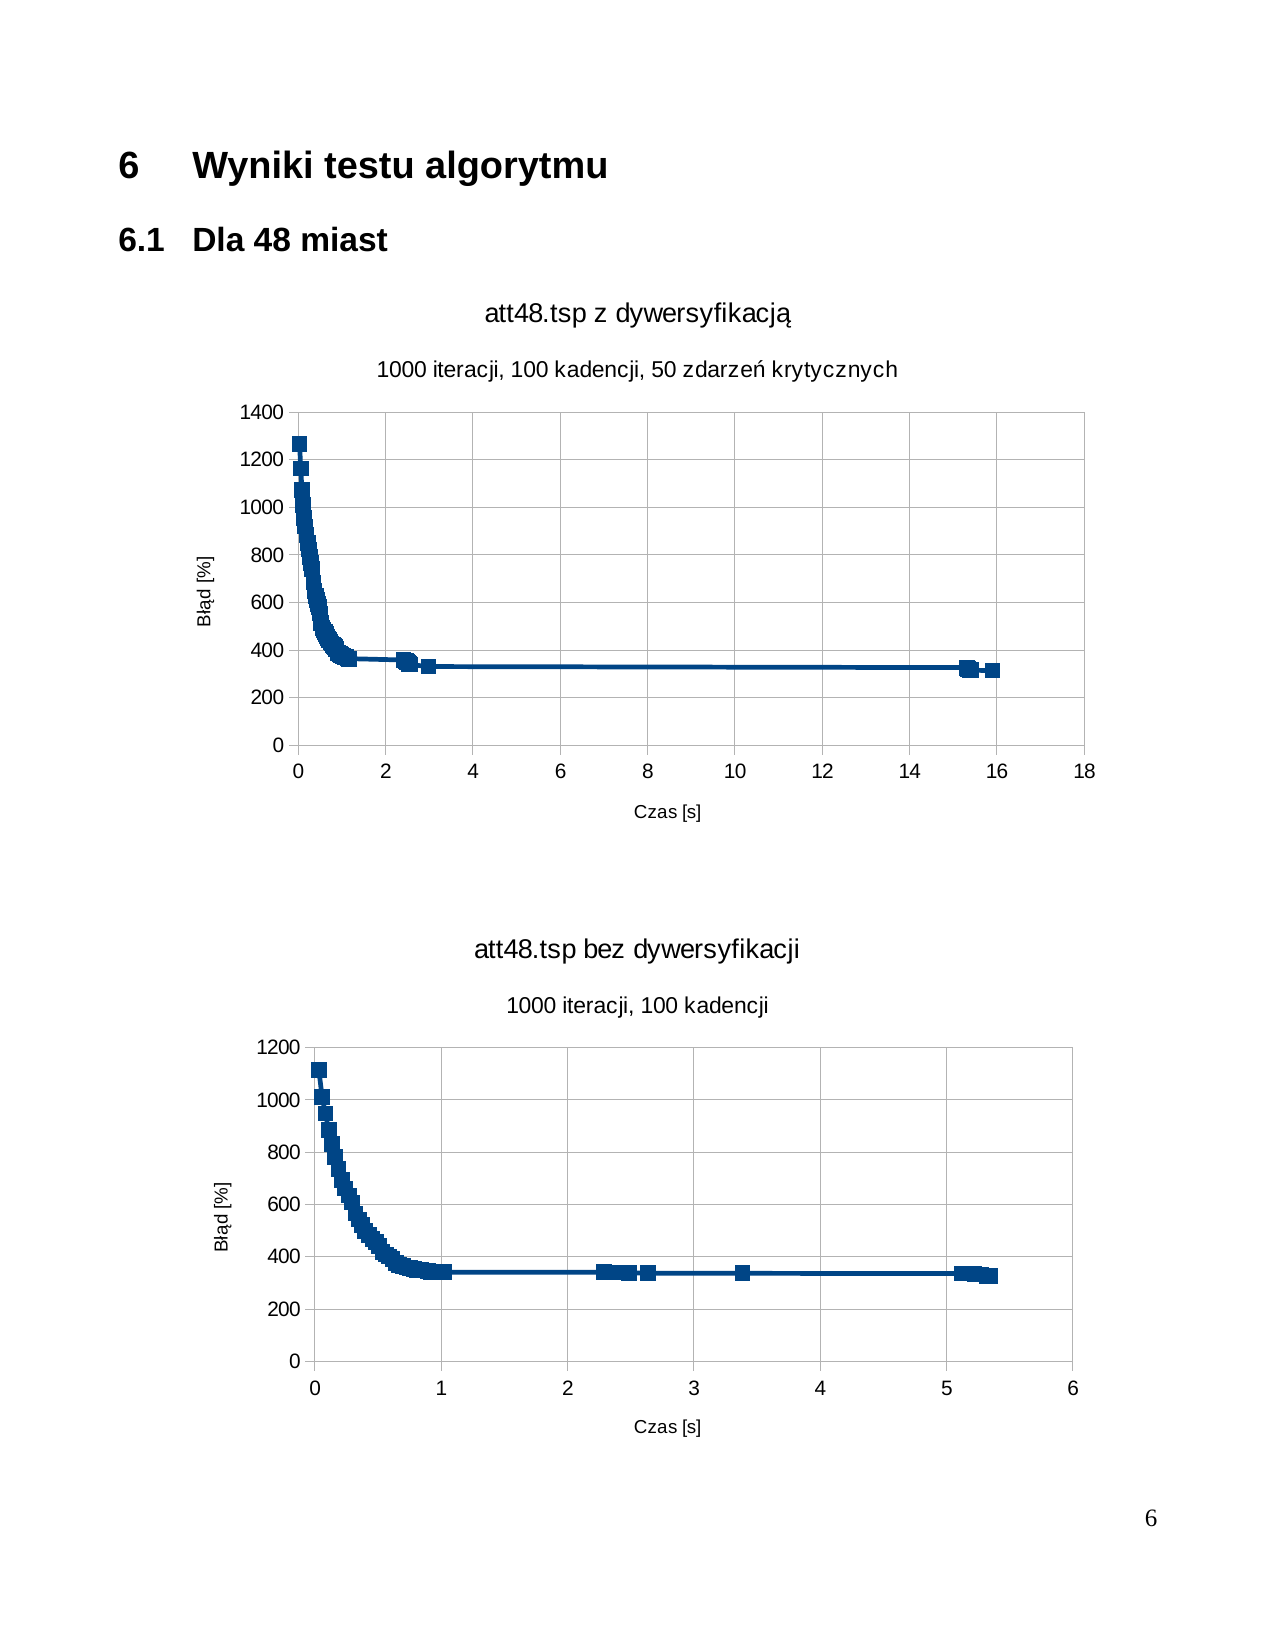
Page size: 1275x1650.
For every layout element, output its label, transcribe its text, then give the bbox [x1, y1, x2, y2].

subtitle Wyniki testu algorytmu [118, 143, 1157, 187]
subtitle Dla 48 miast [118, 220, 1157, 259]
